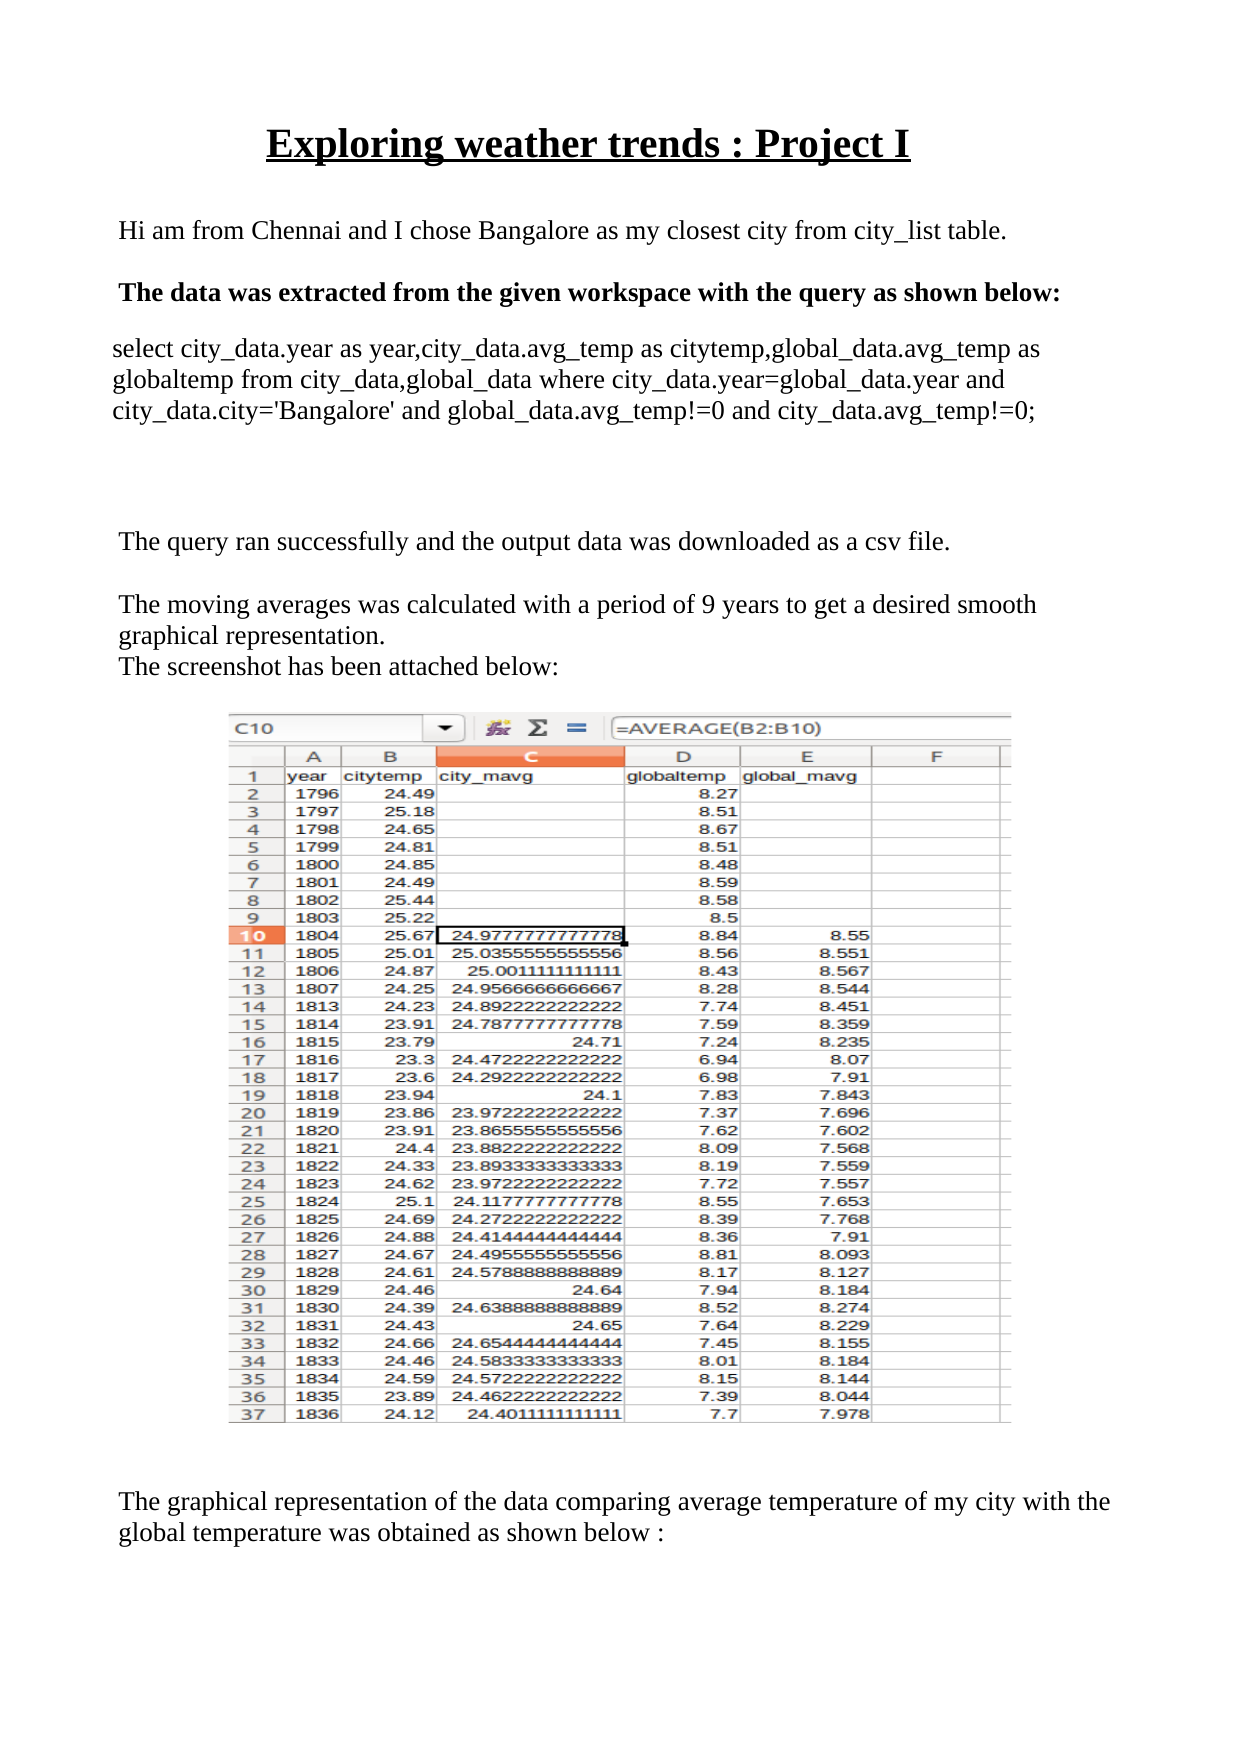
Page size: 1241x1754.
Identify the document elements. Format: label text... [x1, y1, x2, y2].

text The data was extracted from the given workspace with the query as shown below: [118, 276, 1122, 307]
text The query ran successfully and the output data was downloaded as a csv file. [118, 525, 1122, 557]
text The graphical representation of the data comparing average temperature of my city with the global temperature was obtained as shown below : [118, 1485, 1122, 1547]
picture [228, 712, 1012, 1423]
text The screenshot has been attached below: [118, 650, 1122, 681]
text Hi am from Chennai and I chose Bangalore as my closest city from city_list table. [118, 214, 1122, 245]
text Exploring weather trends : Project I [118, 118, 1122, 166]
text The moving averages was calculated with a period of 9 years to get a desired smooth graphical representation. [118, 588, 1122, 650]
